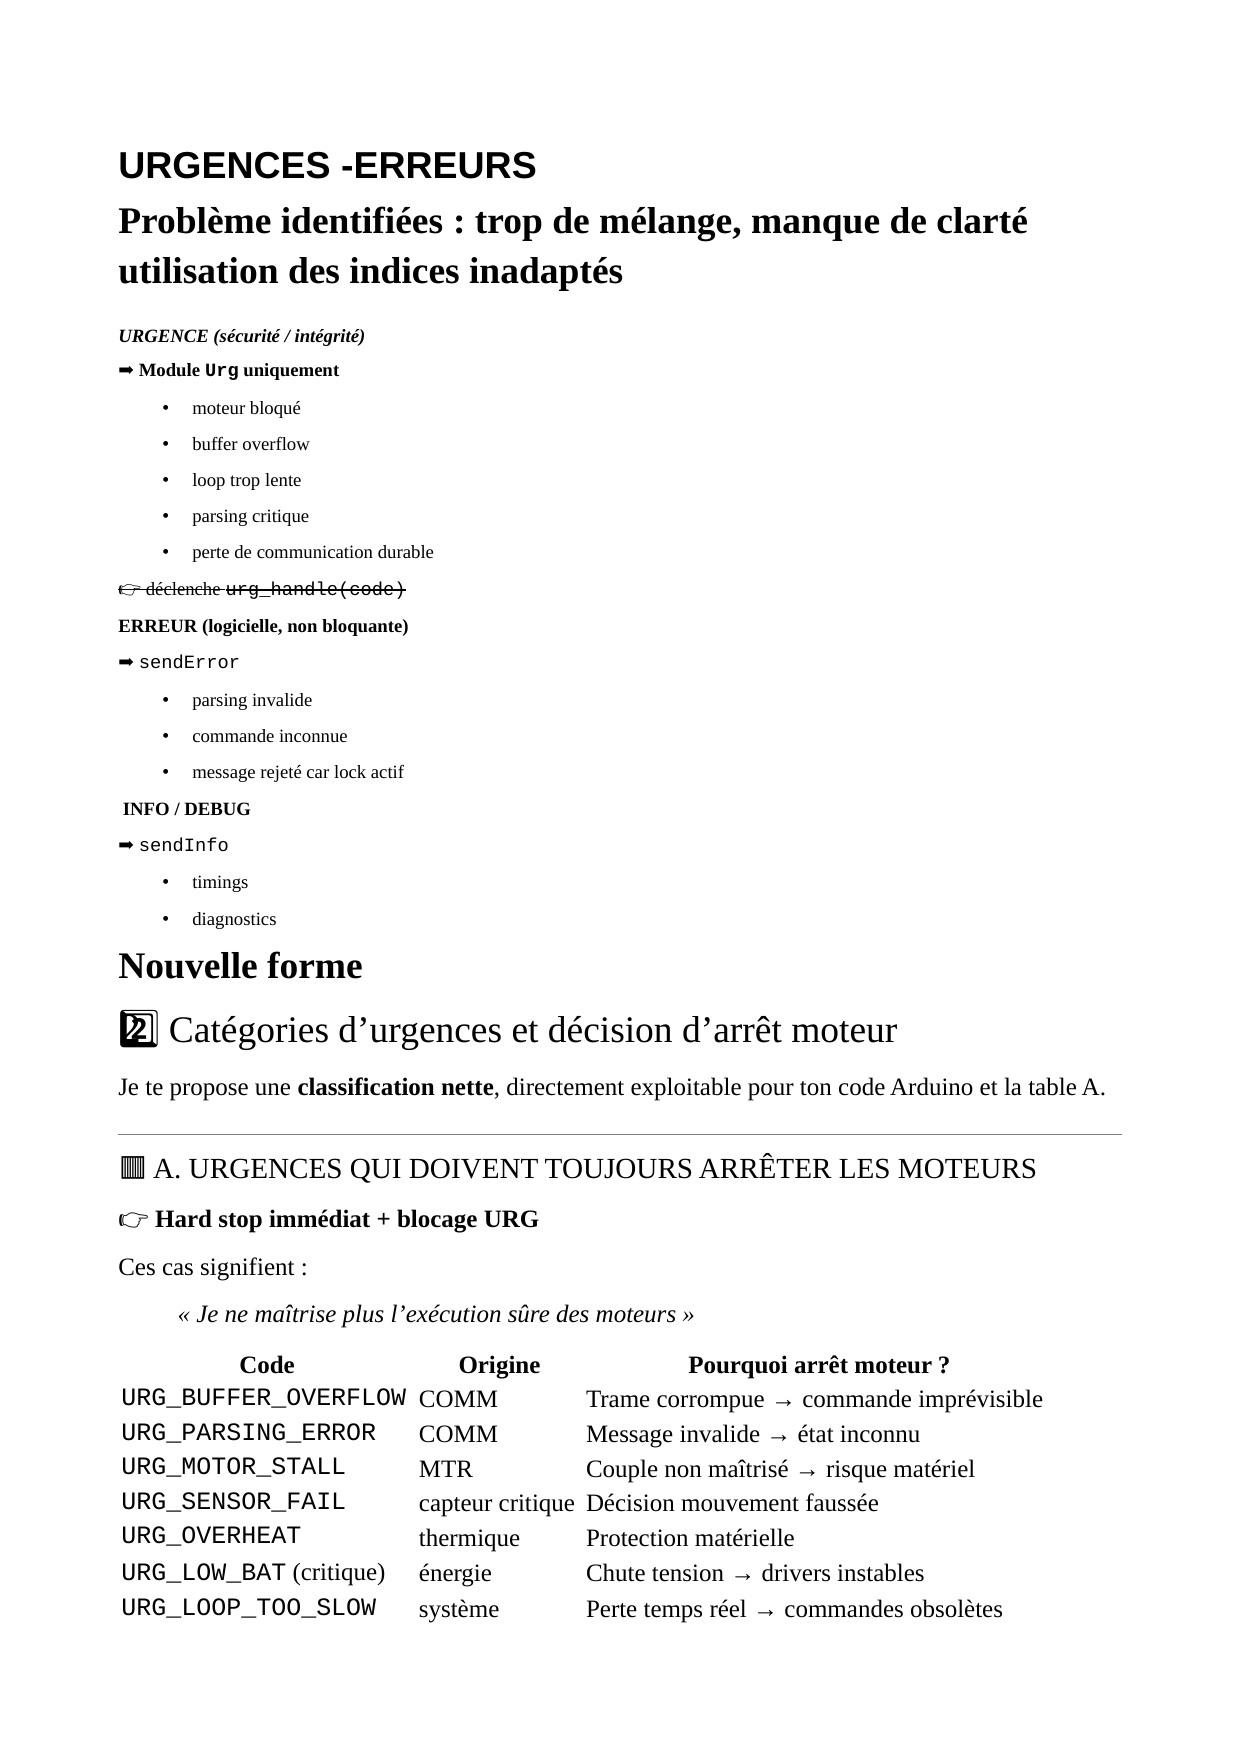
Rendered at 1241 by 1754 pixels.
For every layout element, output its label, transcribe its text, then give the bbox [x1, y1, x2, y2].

table_cell thermique [416, 1520, 583, 1554]
table_cell Message invalide → état inconnu [583, 1416, 1056, 1451]
table_cell MTR [416, 1451, 583, 1485]
table_cell Décision mouvement faussée [583, 1485, 1056, 1520]
text ➡️ Module Urg uniquement [118, 359, 1122, 382]
subtitle Problème identifiées : trop de mélange, manque de clarté utilisation des indices inadaptés [118, 199, 1122, 291]
list moteur bloqué [162, 397, 1122, 418]
text Ces cas signifient : [118, 1252, 1122, 1281]
table_cell URG_LOW_BAT (critique) [118, 1555, 416, 1591]
text 👉 déclenche urg_handle(code) [118, 577, 1122, 601]
text ➡️ sendError [118, 651, 1122, 674]
table_cell URG_PARSING_ERROR [118, 1416, 416, 1451]
subtitle Nouvelle forme [118, 944, 1122, 987]
table_cell Chute tension → drivers instables [583, 1555, 1056, 1591]
list commande inconnue [162, 725, 1122, 747]
subtitle ERREUR (logicielle, non bloquante) [118, 615, 1122, 637]
table_cell Couple non maîtrisé → risque matériel [583, 1451, 1056, 1485]
list buffer overflow [162, 433, 1122, 454]
table_cell capteur critique [416, 1485, 583, 1520]
list parsing critique [162, 505, 1122, 527]
table_cell Trame corrompue → commande imprévisible [583, 1382, 1056, 1416]
table_cell énergie [416, 1555, 583, 1591]
text 👉 Hard stop immédiat + blocage URG [118, 1204, 1122, 1233]
list diagnostics [162, 907, 1122, 929]
text « Je ne maîtrise plus l’exécution sûre des moteurs » [177, 1299, 1063, 1328]
subtitle INFO / DEBUG [118, 797, 1122, 819]
list loop trop lente [162, 469, 1122, 491]
table_cell Perte temps réel → commandes obsolètes [583, 1591, 1056, 1626]
list perte de communication durable [162, 541, 1122, 563]
table_cell URG_BUFFER_OVERFLOW [118, 1382, 416, 1416]
text ➡️ sendInfo [118, 834, 1122, 857]
list message rejeté car lock actif [162, 761, 1122, 783]
subtitle 2️⃣ Catégories d’urgences et décision d’arrêt moteur [118, 1008, 1122, 1051]
table_cell URG_SENSOR_FAIL [118, 1485, 416, 1520]
table_cell URG_MOTOR_STALL [118, 1451, 416, 1485]
subtitle URGENCE (sécurité / intégrité) [118, 325, 1122, 347]
table_cell URG_LOOP_TOO_SLOW [118, 1591, 416, 1626]
subtitle URGENCES -ERREURS [118, 143, 1122, 186]
table_header Pourquoi arrêt moteur ? [583, 1347, 1056, 1382]
table_cell URG_OVERHEAT [118, 1520, 416, 1554]
table_cell COMM [416, 1416, 583, 1451]
table_cell Protection matérielle [583, 1520, 1056, 1554]
list parsing invalide [162, 689, 1122, 711]
table_cell système [416, 1591, 583, 1626]
table_header Code [118, 1347, 416, 1382]
table_header Origine [416, 1347, 583, 1382]
text Je te propose une classification nette, directement exploitable pour ton code Arduino et la table A. [118, 1072, 1122, 1101]
table_cell COMM [416, 1382, 583, 1416]
list timings [162, 871, 1122, 893]
subtitle 🟥 A. URGENCES QUI DOIVENT TOUJOURS ARRÊTER LES MOTEURS [118, 1151, 1122, 1184]
